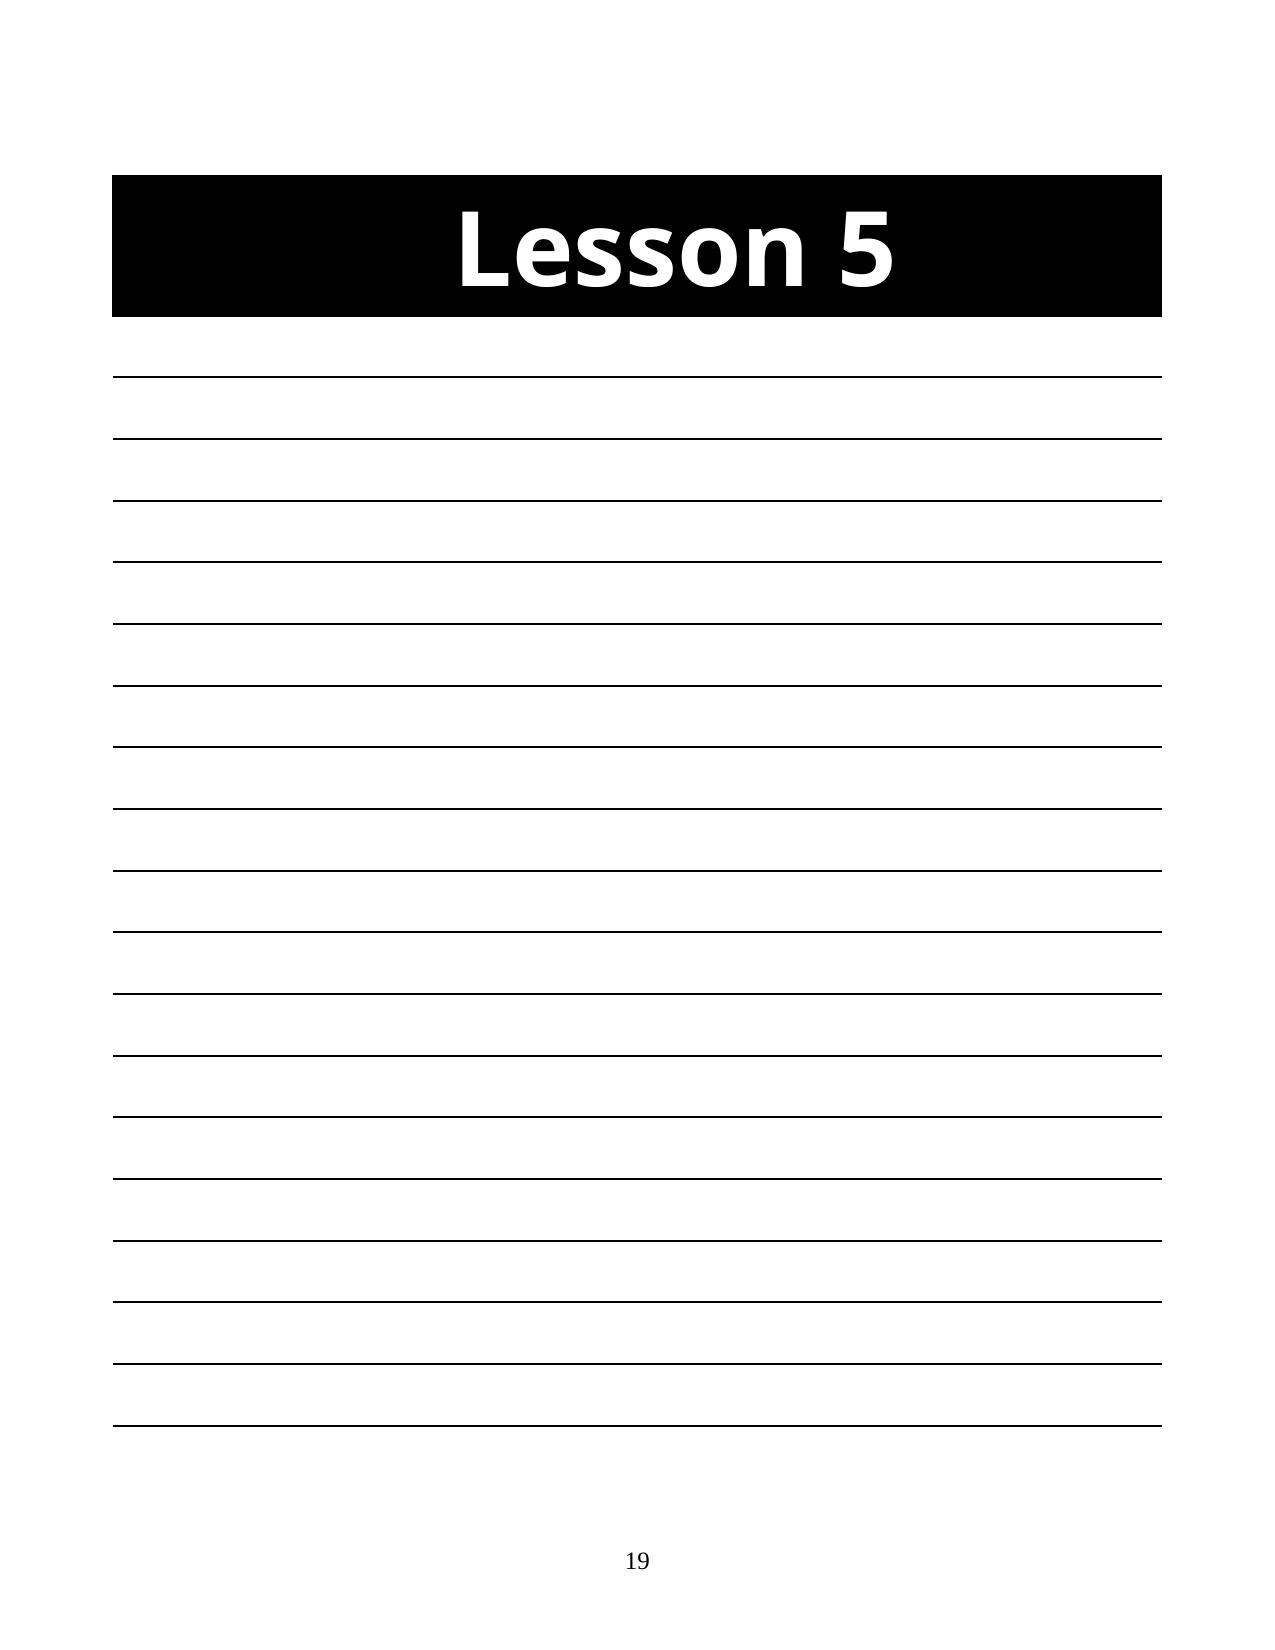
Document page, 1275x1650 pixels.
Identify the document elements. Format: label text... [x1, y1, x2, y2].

subtitle Lesson 5 [112, 175, 1162, 317]
